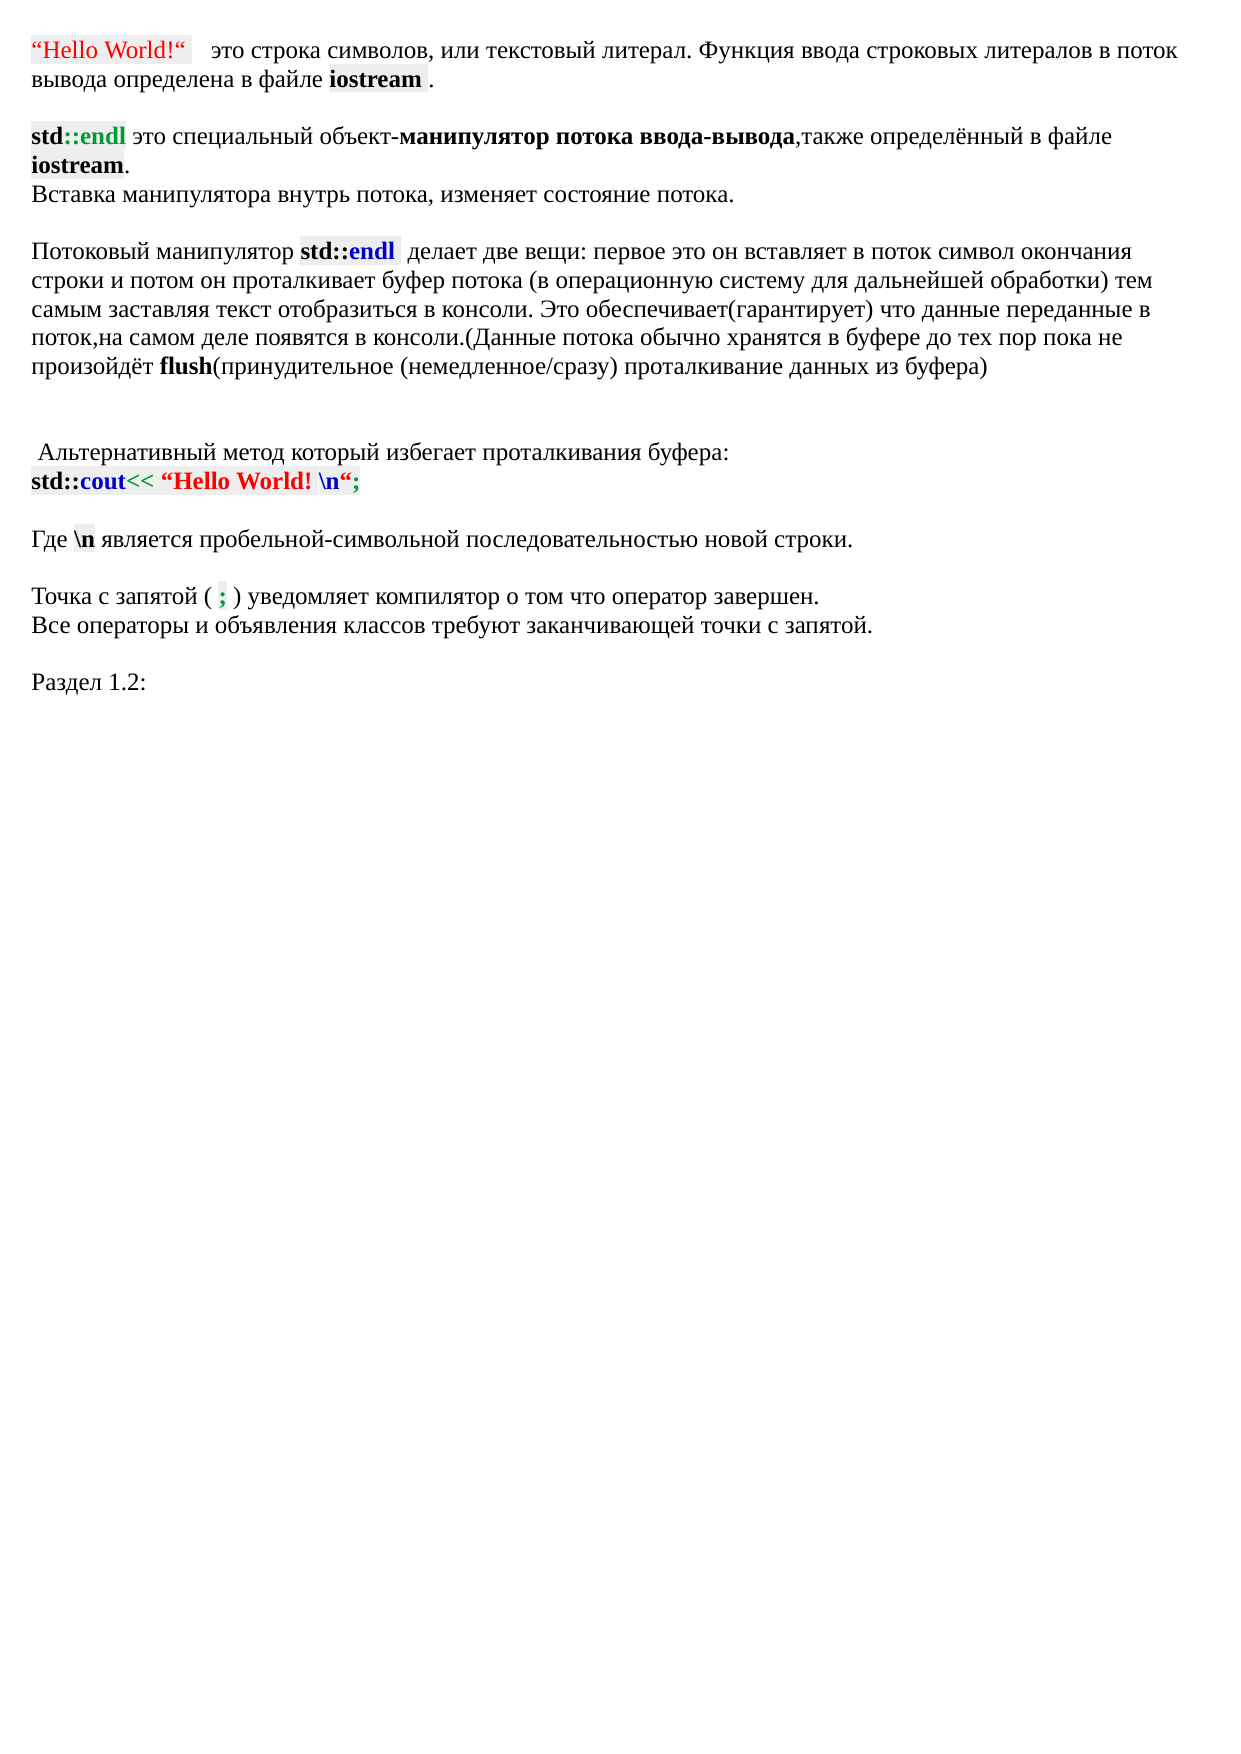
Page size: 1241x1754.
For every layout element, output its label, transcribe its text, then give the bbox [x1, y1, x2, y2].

text “Hello World!“ это строка символов, или текстовый литерал. Функция ввода строковых литералов в поток вывода определена в файле iostream . [31, 35, 1182, 92]
text Точка с запятой ( ; ) уведомляет компилятор о том что оператор завершен. [31, 581, 1182, 610]
text Потоковый манипулятор std::endl делает две вещи: первое это он вставляет в поток символ окончания строки и потом он проталкивает буфер потока (в операционную систему для дальнейшей обработки) тем самым заставляя текст отобразиться в консоли. Это обеспечивает(гарантирует) что данные переданные в поток,на самом деле появятся в консоли.(Данные потока обычно хранятся в буфере до тех пор пока не произойдёт flush(принудительное (немедленное/сразу) проталкивание данных из буфера) [31, 236, 1182, 380]
text std::cout<< “Hello World! \n“; [31, 466, 1182, 495]
text Раздел 1.2: [31, 667, 1182, 696]
text Альтернативный метод который избегает проталкивания буфера: [31, 437, 1182, 466]
text Вставка манипулятора внутрь потока, изменяет состояние потока. [31, 179, 1182, 207]
text Где \n является пробельной-символьной последовательностью новой строки. [31, 524, 1182, 552]
text Все операторы и объявления классов требуют заканчивающей точки с запятой. [31, 610, 1182, 639]
text std::endl это специальный объект-манипулятор потока ввода-вывода,также определённый в файле iostream. [31, 121, 1182, 179]
